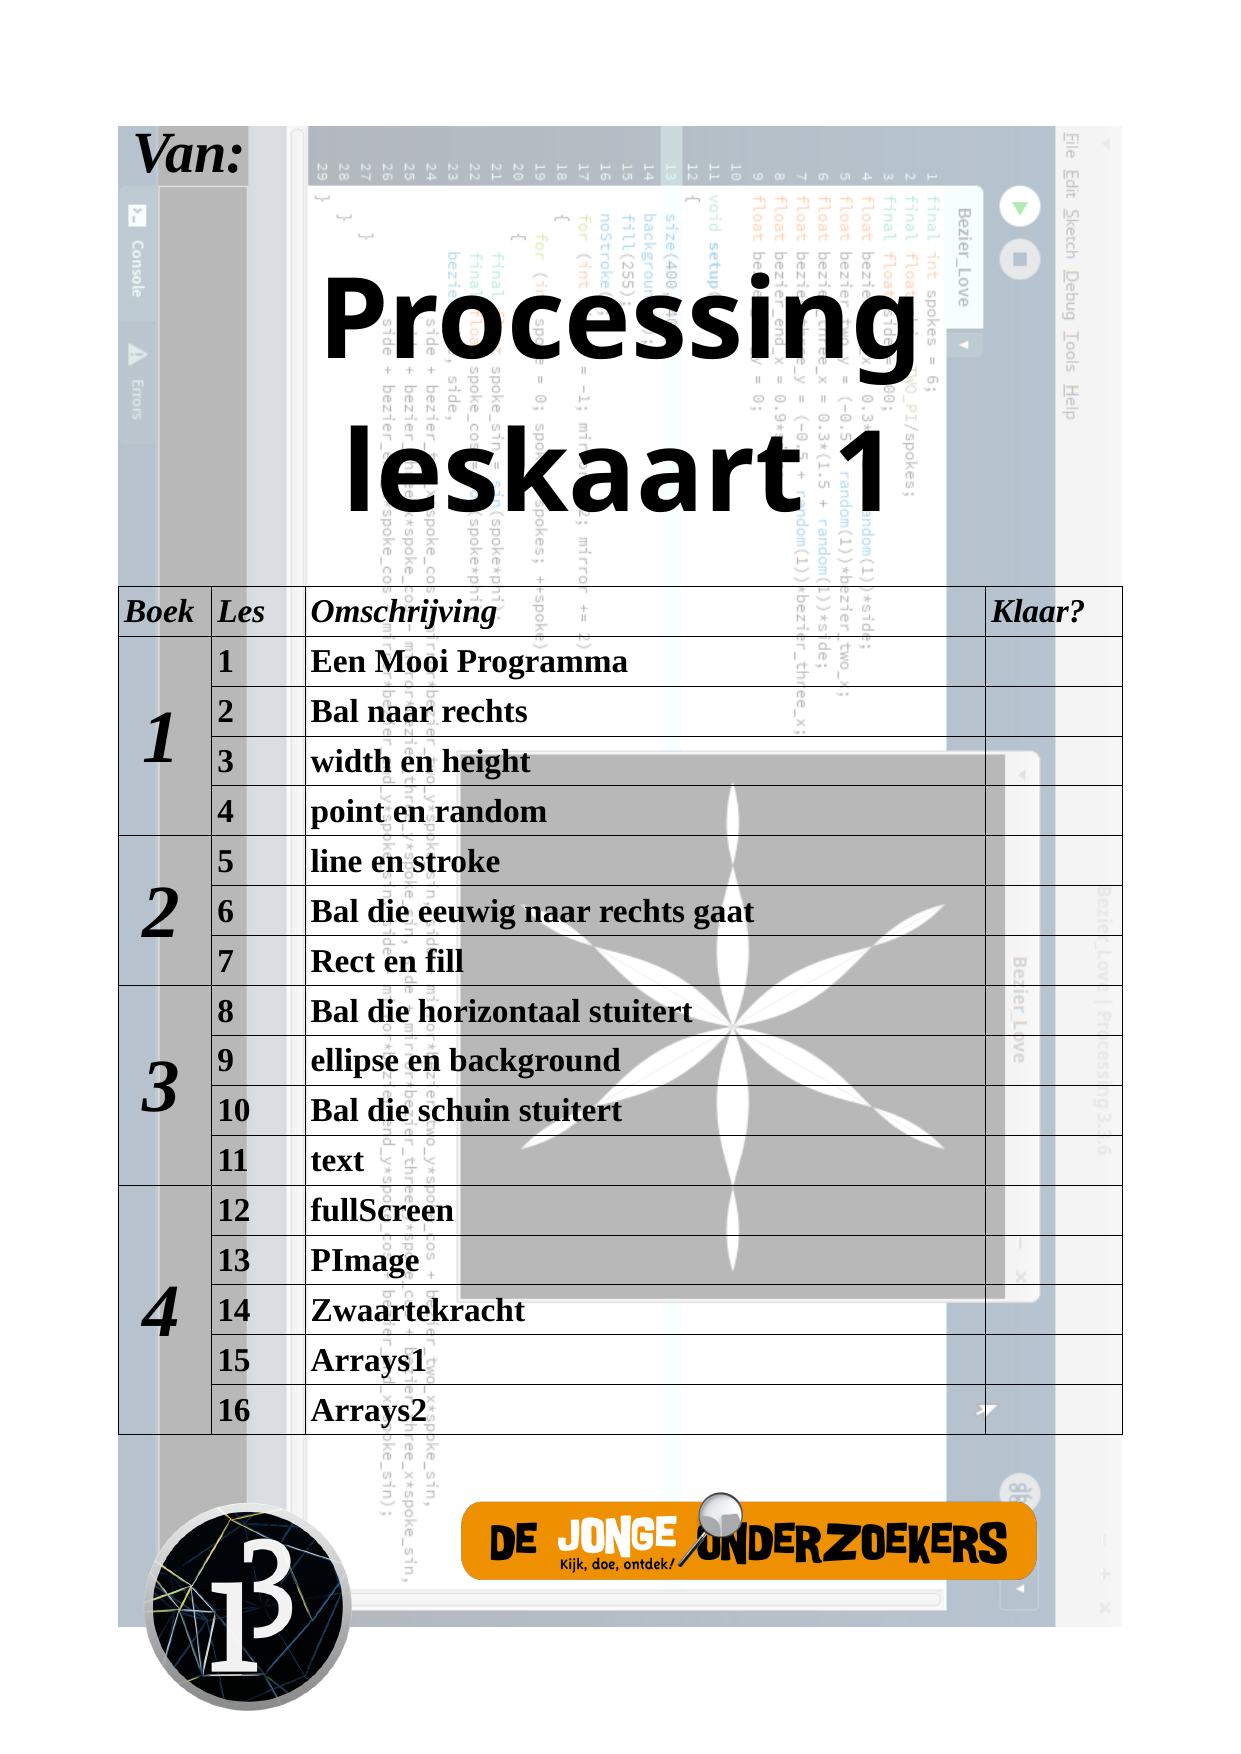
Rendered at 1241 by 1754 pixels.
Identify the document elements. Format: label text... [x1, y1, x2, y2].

table_cell [986, 1086, 1122, 1135]
table_cell width en height [306, 737, 985, 785]
table_cell [986, 1136, 1122, 1184]
table_cell [986, 1285, 1122, 1334]
table_cell 3 [119, 986, 211, 1184]
table_cell 8 [212, 986, 305, 1035]
table_cell 15 [212, 1335, 305, 1384]
table_header Boek [119, 587, 211, 636]
table_cell point en random [306, 786, 985, 835]
table_cell [986, 1385, 1122, 1434]
picture [129, 1488, 366, 1725]
table_cell ellipse en background [306, 1036, 985, 1085]
table_cell 7 [212, 936, 305, 985]
table_cell [986, 836, 1122, 885]
table_cell [986, 737, 1122, 785]
table_cell Arrays1 [306, 1335, 985, 1384]
table_cell [986, 1335, 1122, 1384]
table_cell 5 [212, 836, 305, 885]
table_header Omschrijving [306, 587, 985, 636]
table_cell 1 [119, 637, 211, 835]
table_cell fullScreen [306, 1186, 985, 1234]
table_cell [986, 936, 1122, 985]
table_cell Zwaartekracht [306, 1285, 985, 1334]
table_cell 2 [212, 687, 305, 736]
table_cell [986, 1236, 1122, 1284]
table_cell 12 [212, 1186, 305, 1234]
table_cell Bal die eeuwig naar rechts gaat [306, 886, 985, 935]
table_header Les [212, 587, 305, 636]
table_cell [986, 1036, 1122, 1085]
table_cell 11 [212, 1136, 305, 1184]
table_cell [986, 886, 1122, 935]
text Van: [118, 118, 1122, 185]
table_cell line en stroke [306, 836, 985, 885]
table_cell Bal die horizontaal stuitert [306, 986, 985, 1035]
table_cell 3 [212, 737, 305, 785]
table_cell 6 [212, 886, 305, 935]
table_cell 10 [212, 1086, 305, 1135]
picture [451, 1487, 1050, 1592]
table_cell 9 [212, 1036, 305, 1085]
table_cell Een Mooi Programma [306, 637, 985, 686]
table_cell Bal die schuin stuitert [306, 1086, 985, 1135]
table_cell [986, 786, 1122, 835]
table_cell 2 [119, 836, 211, 985]
table_cell 16 [212, 1385, 305, 1434]
table_header Klaar? [986, 587, 1122, 636]
table_cell text [306, 1136, 985, 1184]
table_cell 4 [119, 1186, 211, 1434]
table_cell PImage [306, 1236, 985, 1284]
title Processing leskaart 1 [118, 238, 1122, 544]
table_cell [986, 1186, 1122, 1234]
table_cell 13 [212, 1236, 305, 1284]
table_cell [986, 637, 1122, 686]
table_cell Rect en fill [306, 936, 985, 985]
table_cell 14 [212, 1285, 305, 1334]
table_cell Bal naar rechts [306, 687, 985, 736]
table_cell [986, 687, 1122, 736]
table_cell 1 [212, 637, 305, 686]
table_cell [986, 986, 1122, 1035]
table_cell 4 [212, 786, 305, 835]
table_cell Arrays2 [306, 1385, 985, 1434]
